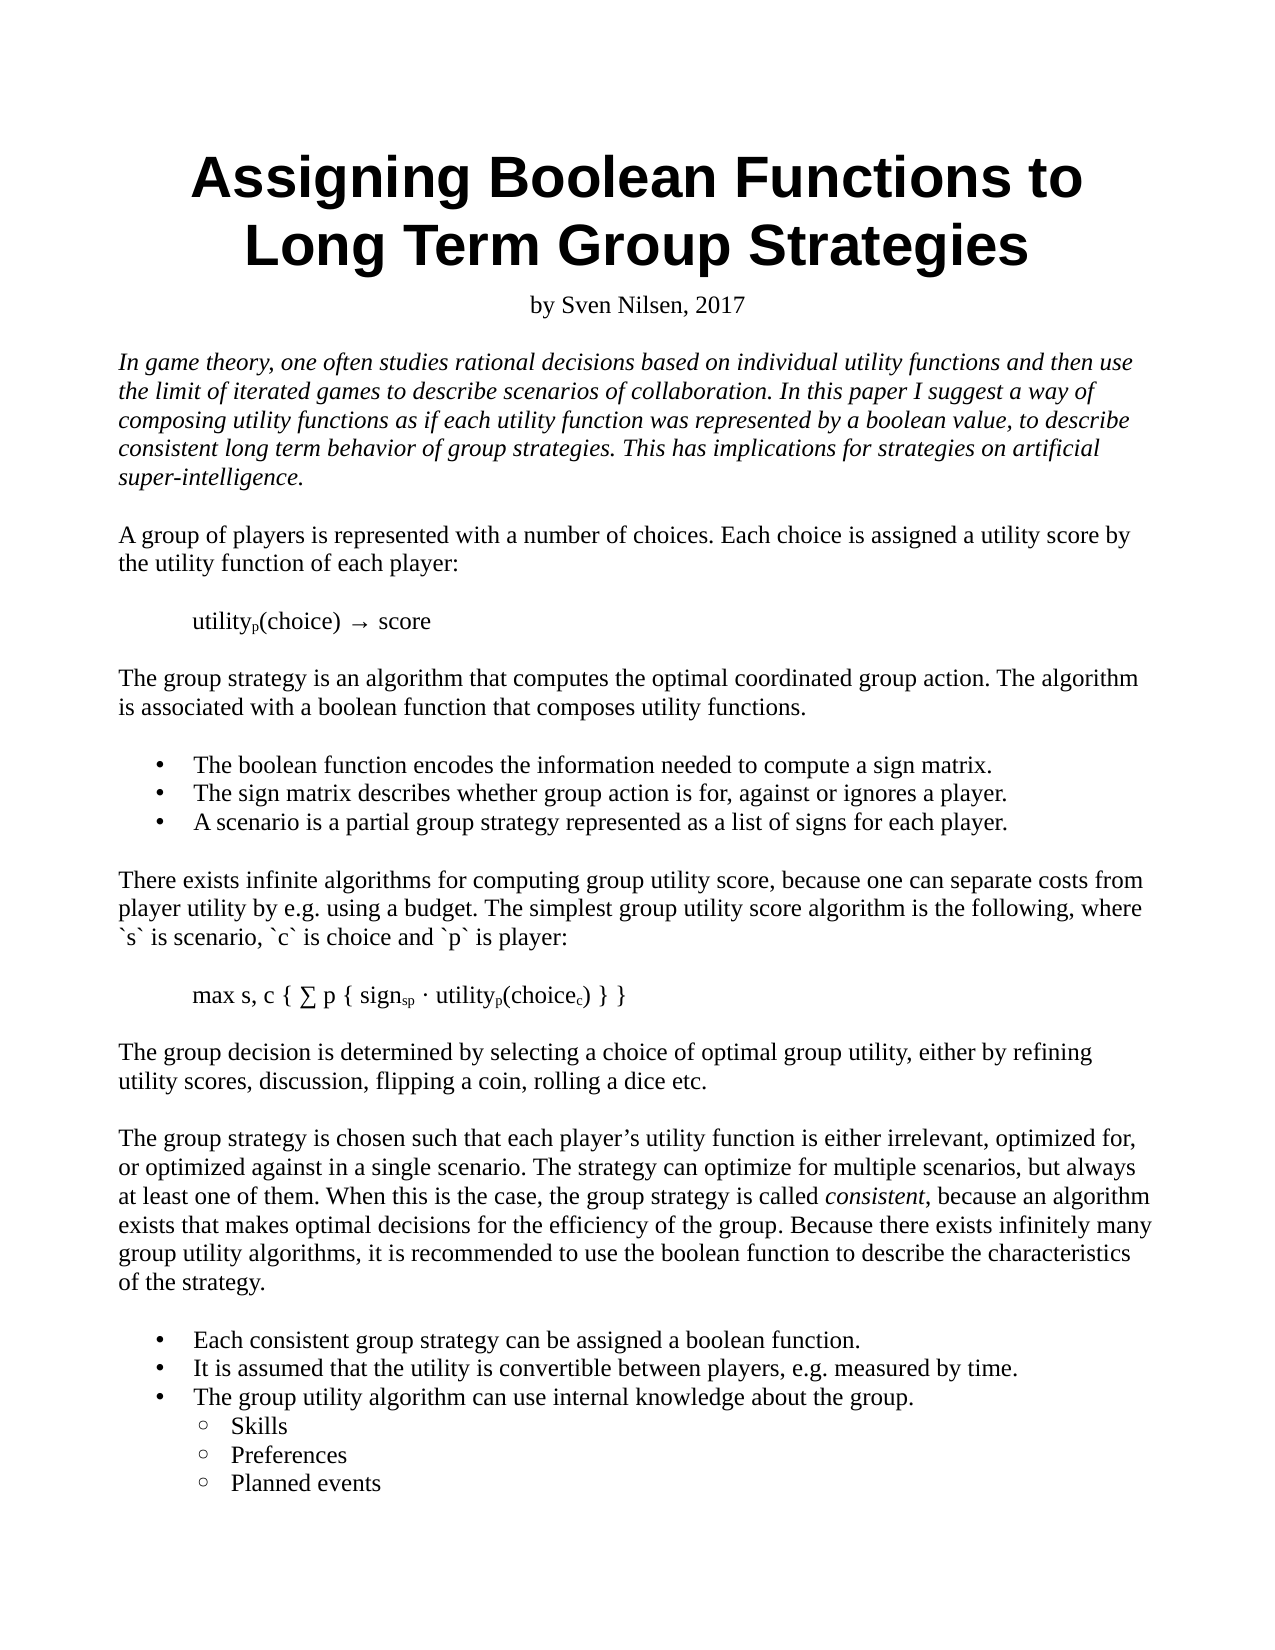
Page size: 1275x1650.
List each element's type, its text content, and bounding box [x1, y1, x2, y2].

text by Sven Nilsen, 2017 [118, 290, 1157, 318]
text There exists infinite algorithms for computing group utility score, because one can separate costs from player utility by e.g. using a budget. The simplest group utility score algorithm is the following, where `s` is scenario, `c` is choice and `p` is player: [118, 865, 1157, 951]
list A scenario is a partial group strategy represented as a list of signs for each player. [156, 807, 1157, 836]
list Planned events [193, 1468, 1157, 1497]
text In game theory, one often studies rational decisions based on individual utility functions and then use the limit of iterated games to describe scenarios of collaboration. In this paper I suggest a way of composing utility functions as if each utility function was represented by a boolean value, to describe consistent long term behavior of group strategies. This has implications for strategies on artificial super-intelligence. [118, 347, 1157, 491]
list The group utility algorithm can use internal knowledge about the group. [156, 1382, 1157, 1411]
text A group of players is represented with a number of choices. Each choice is assigned a utility score by the utility function of each player: [118, 520, 1157, 577]
list The sign matrix describes whether group action is for, against or ignores a player. [156, 778, 1157, 807]
list Preferences [193, 1440, 1157, 1468]
list The boolean function encodes the information needed to compute a sign matrix. [156, 750, 1157, 778]
text max s, c { ∑ p { signsp · utilityp(choicec) } } [118, 980, 1157, 1008]
title Assigning Boolean Functions to Long Term Group Strategies [118, 143, 1157, 277]
text The group strategy is chosen such that each player’s utility function is either irrelevant, optimized for, or optimized against in a single scenario. The strategy can optimize for multiple scenarios, but always at least one of them. When this is the case, the group strategy is called consistent, because an algorithm exists that makes optimal decisions for the efficiency of the group. Because there exists infinitely many group utility algorithms, it is recommended to use the boolean function to describe the characteristics of the strategy. [118, 1123, 1157, 1296]
list Each consistent group strategy can be assigned a boolean function. [156, 1325, 1157, 1353]
list Skills [193, 1411, 1157, 1440]
text utilityp(choice) → score [118, 606, 1157, 635]
text The group strategy is an algorithm that computes the optimal coordinated group action. The algorithm is associated with a boolean function that composes utility functions. [118, 663, 1157, 721]
text The group decision is determined by selecting a choice of optimal group utility, either by refining utility scores, discussion, flipping a coin, rolling a dice etc. [118, 1037, 1157, 1095]
list It is assumed that the utility is convertible between players, e.g. measured by time. [156, 1353, 1157, 1382]
